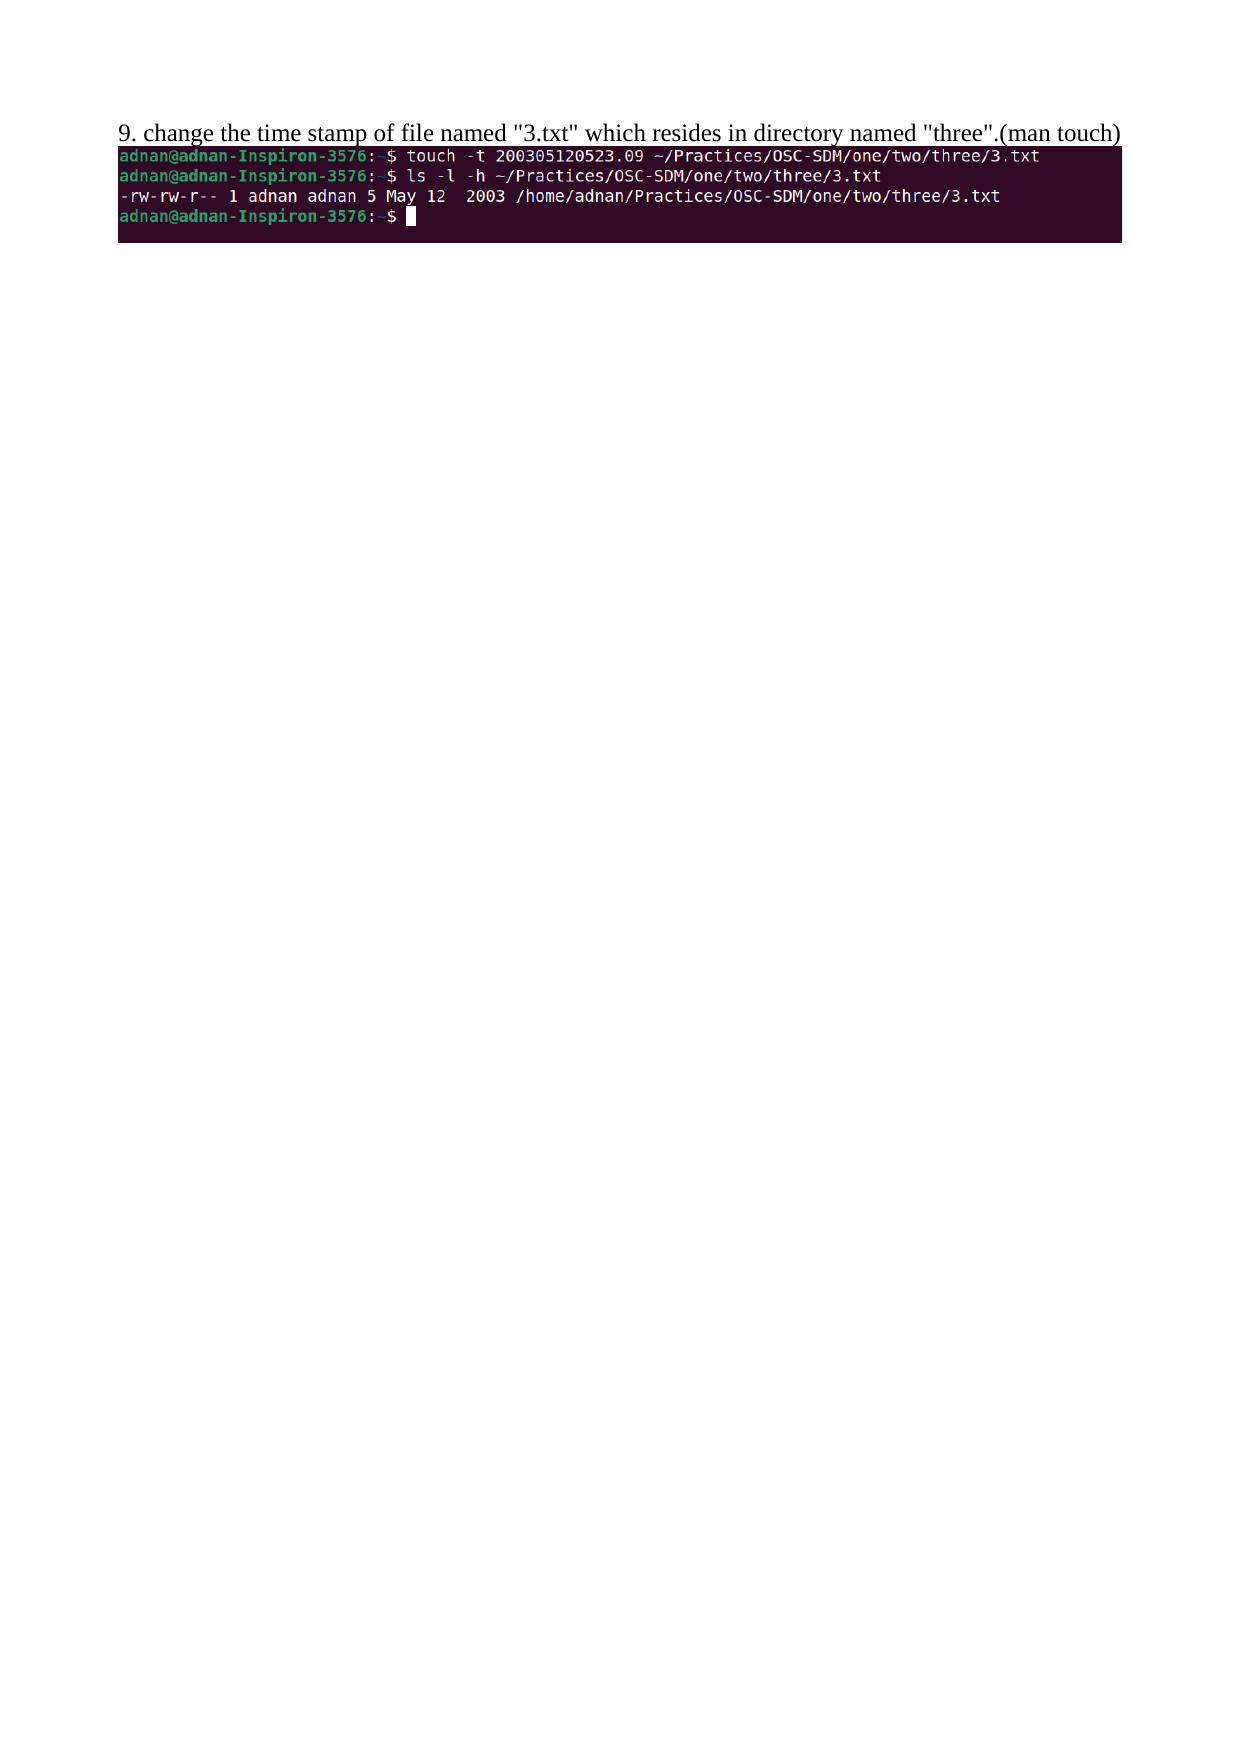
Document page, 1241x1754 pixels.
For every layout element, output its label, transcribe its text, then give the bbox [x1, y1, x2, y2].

text 9. change the time stamp of file named "3.txt" which resides in directory named "three".(man touch) [118, 118, 1122, 146]
picture [118, 146, 1123, 243]
